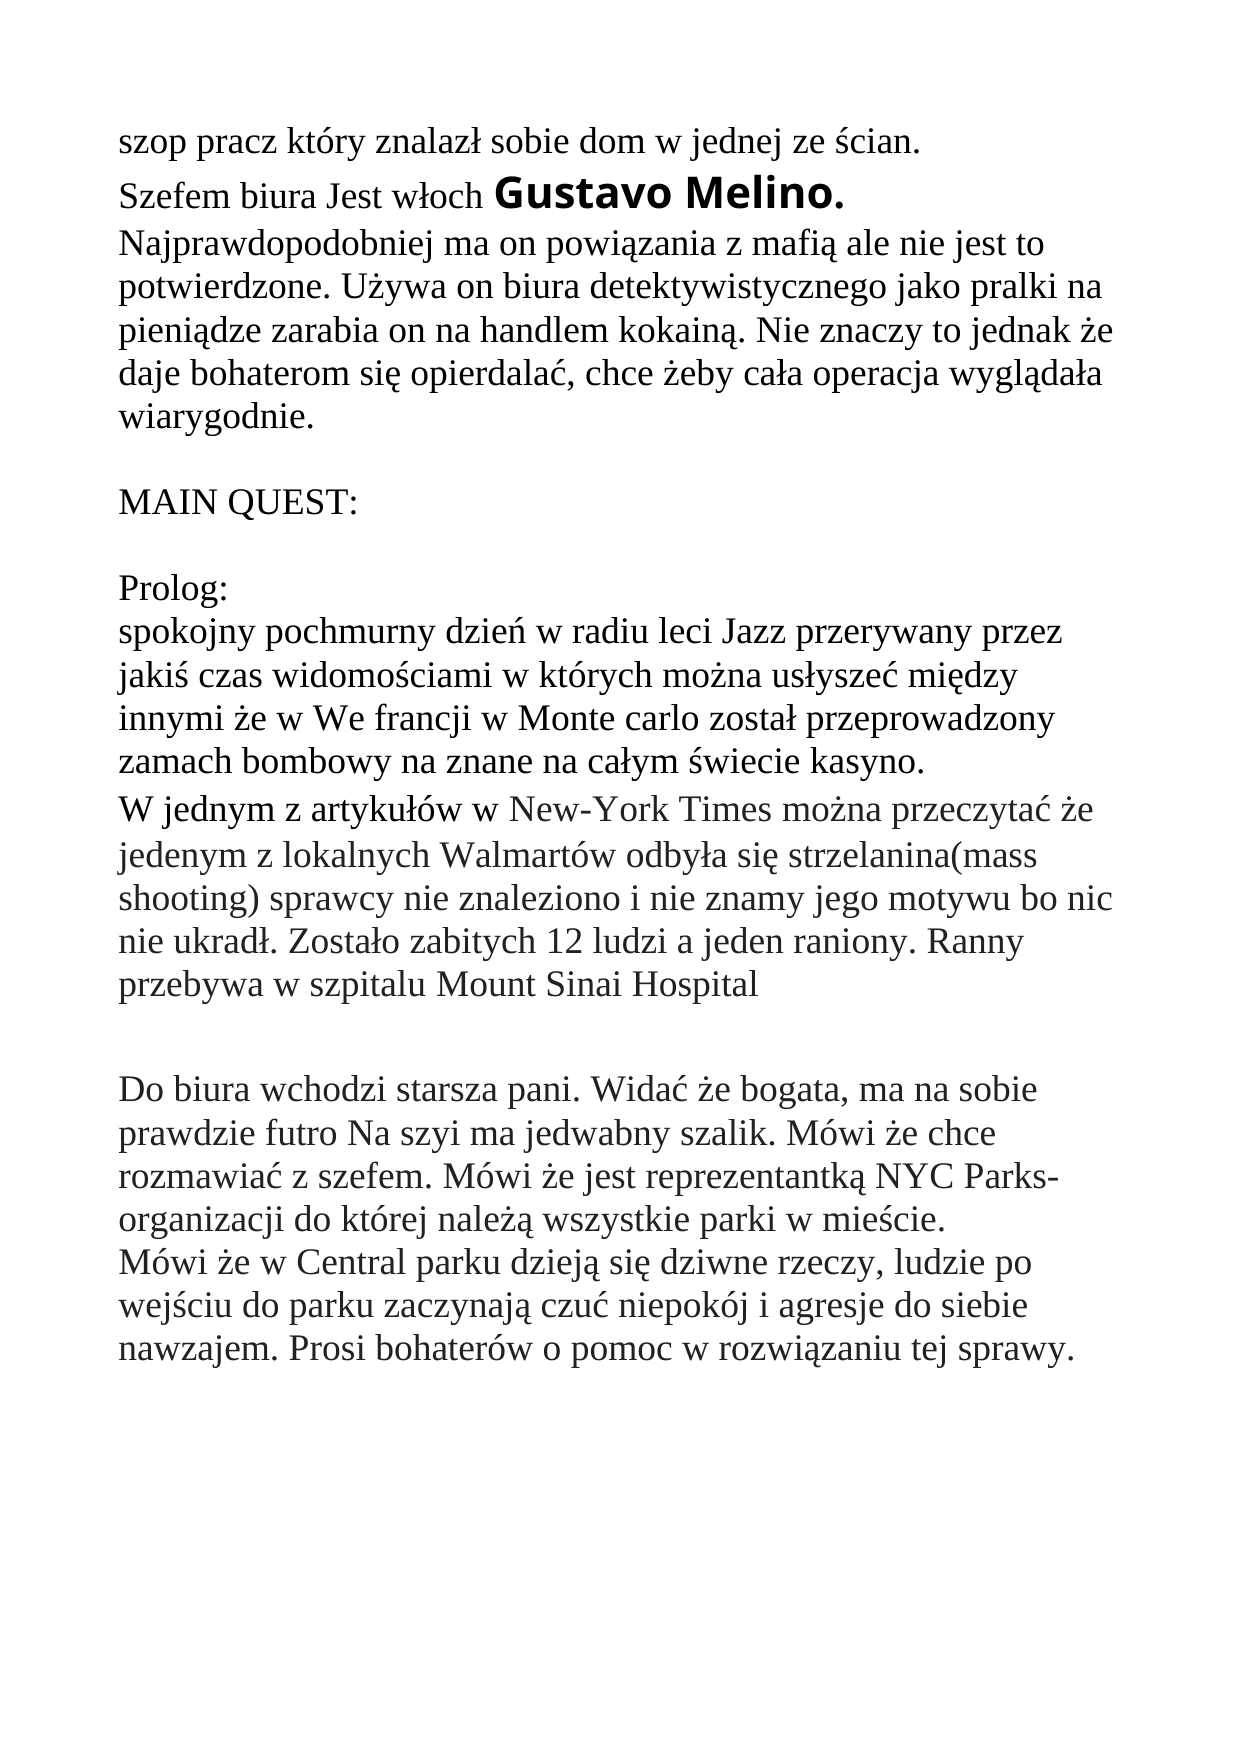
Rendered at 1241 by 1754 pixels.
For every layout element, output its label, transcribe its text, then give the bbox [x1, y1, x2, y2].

text MAIN QUEST: [118, 479, 1122, 523]
text Szefem biura Jest włoch Gustavo Melino. Najprawdopodobniej ma on powiązania z mafią ale nie jest to potwierdzone. Używa on biura detektywistycznego jako pralki na pieniądze zarabia on na handlem kokainą. Nie znaczy to jednak że daje bohaterom się opierdalać, chce żeby cała operacja wyglądała wiarygodnie. [118, 161, 1122, 436]
text szop pracz który znalazł sobie dom w jednej ze ścian. [118, 118, 1122, 161]
text Do biura wchodzi starsza pani. Widać że bogata, ma na sobie prawdzie futro Na szyi ma jedwabny szalik. Mówi że chce rozmawiać z szefem. Mówi że jest reprezentantką NYC Parks-organizacji do której należą wszystkie parki w mieście. [118, 1067, 1122, 1239]
text spokojny pochmurny dzień w radiu leci Jazz przerywany przez jakiś czas widomościami w których można usłyszeć między innymi że w We francji w Monte carlo został przeprowadzony zamach bombowy na znane na całym świecie kasyno. [118, 609, 1122, 781]
text Mówi że w Central parku dzieją się dziwne rzeczy, ludzie po wejściu do parku zaczynają czuć niepokój i agresje do siebie nawzajem. Prosi bohaterów o pomoc w rozwiązaniu tej sprawy. [118, 1239, 1122, 1369]
text Prolog: [118, 566, 1122, 609]
text W jednym z artykułów w New-York Times można przeczytać że jedenym z lokalnych Walmartów odbyła się strzelanina(mass shooting) sprawcy nie znaleziono i nie znamy jego motywu bo nic nie ukradł. Zostało zabitych 12 ludzi a jeden raniony. Ranny przebywa w szpitalu Mount Sinai Hospital [118, 781, 1122, 1005]
